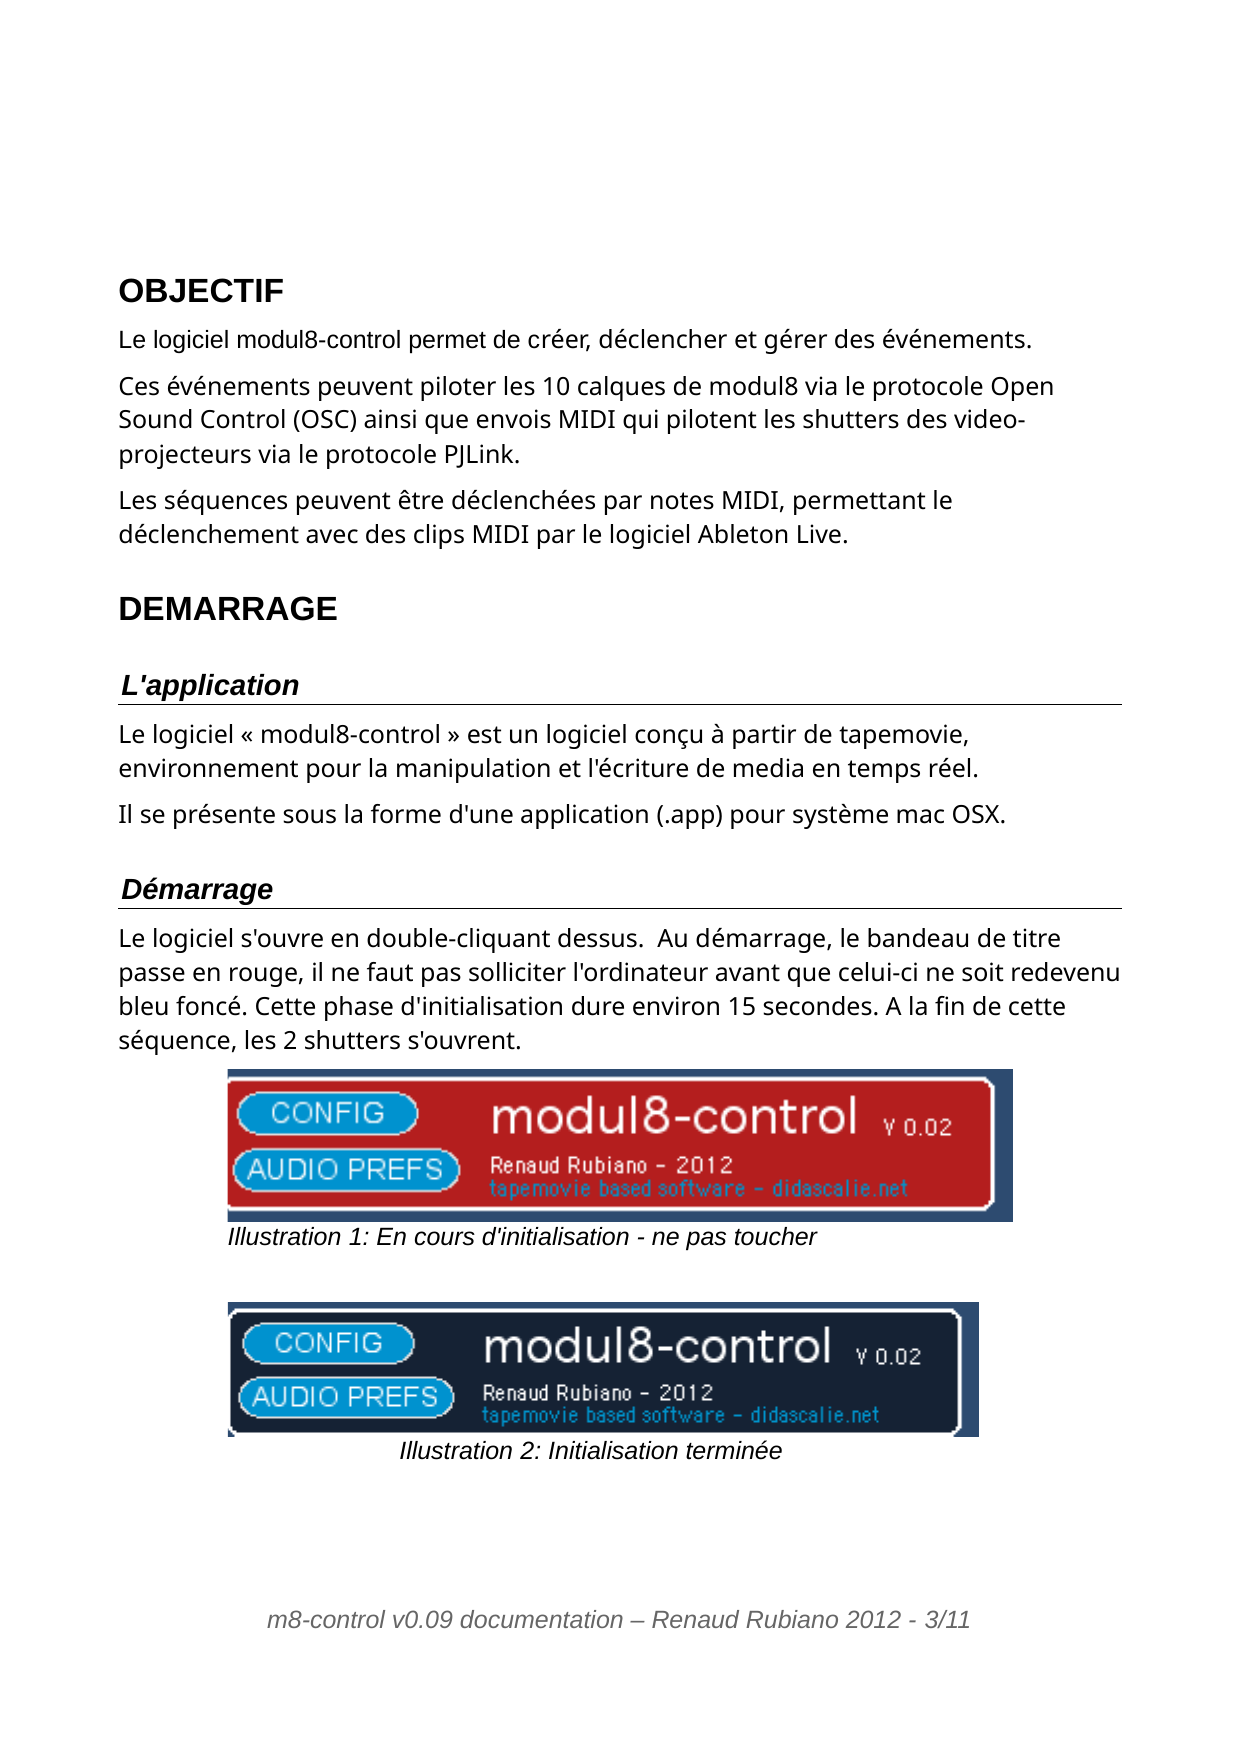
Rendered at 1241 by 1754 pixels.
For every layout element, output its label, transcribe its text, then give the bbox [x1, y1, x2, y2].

picture [227, 1302, 979, 1437]
text Le logiciel modul8-control permet de créer, déclencher et gérer des événements. [118, 322, 1122, 356]
text Illustration 1: En cours d'initialisation - ne pas toucher [227, 1222, 1013, 1250]
text Ces événements peuvent piloter les 10 calques de modul8 via le protocole Open Sound Control (OSC) ainsi que envois MIDI qui pilotent les shutters des video-projecteurs via le protocole PJLink. [118, 368, 1122, 470]
text Les séquences peuvent être déclenchées par notes MIDI, permettant le déclenchement avec des clips MIDI par le logiciel Ableton Live. [118, 483, 1122, 551]
subtitle Démarrage [118, 869, 1122, 908]
text Le logiciel s'ouvre en double-cliquant dessus. Au démarrage, le bandeau de titre passe en rouge, il ne faut pas solliciter l'ordinateur avant que celui-ci ne soit redevenu bleu foncé. Cette phase d'initialisation dure environ 15 secondes. A la fin de cette séquence, les 2 shutters s'ouvrent. [118, 921, 1122, 1057]
subtitle L'application [118, 664, 1122, 704]
picture [227, 1069, 1013, 1222]
text Le logiciel « modul8-control » est un logiciel conçu à partir de tapemovie, environnement pour la manipulation et l'écriture de media en temps réel. [118, 717, 1122, 785]
text Illustration 2: Initialisation terminée [399, 1437, 841, 1465]
text Il se présente sous la forme d'une application (.app) pour système mac OSX. [118, 797, 1122, 831]
subtitle DEMARRAGE [118, 588, 1122, 627]
subtitle OBJECTIF [118, 270, 1122, 309]
